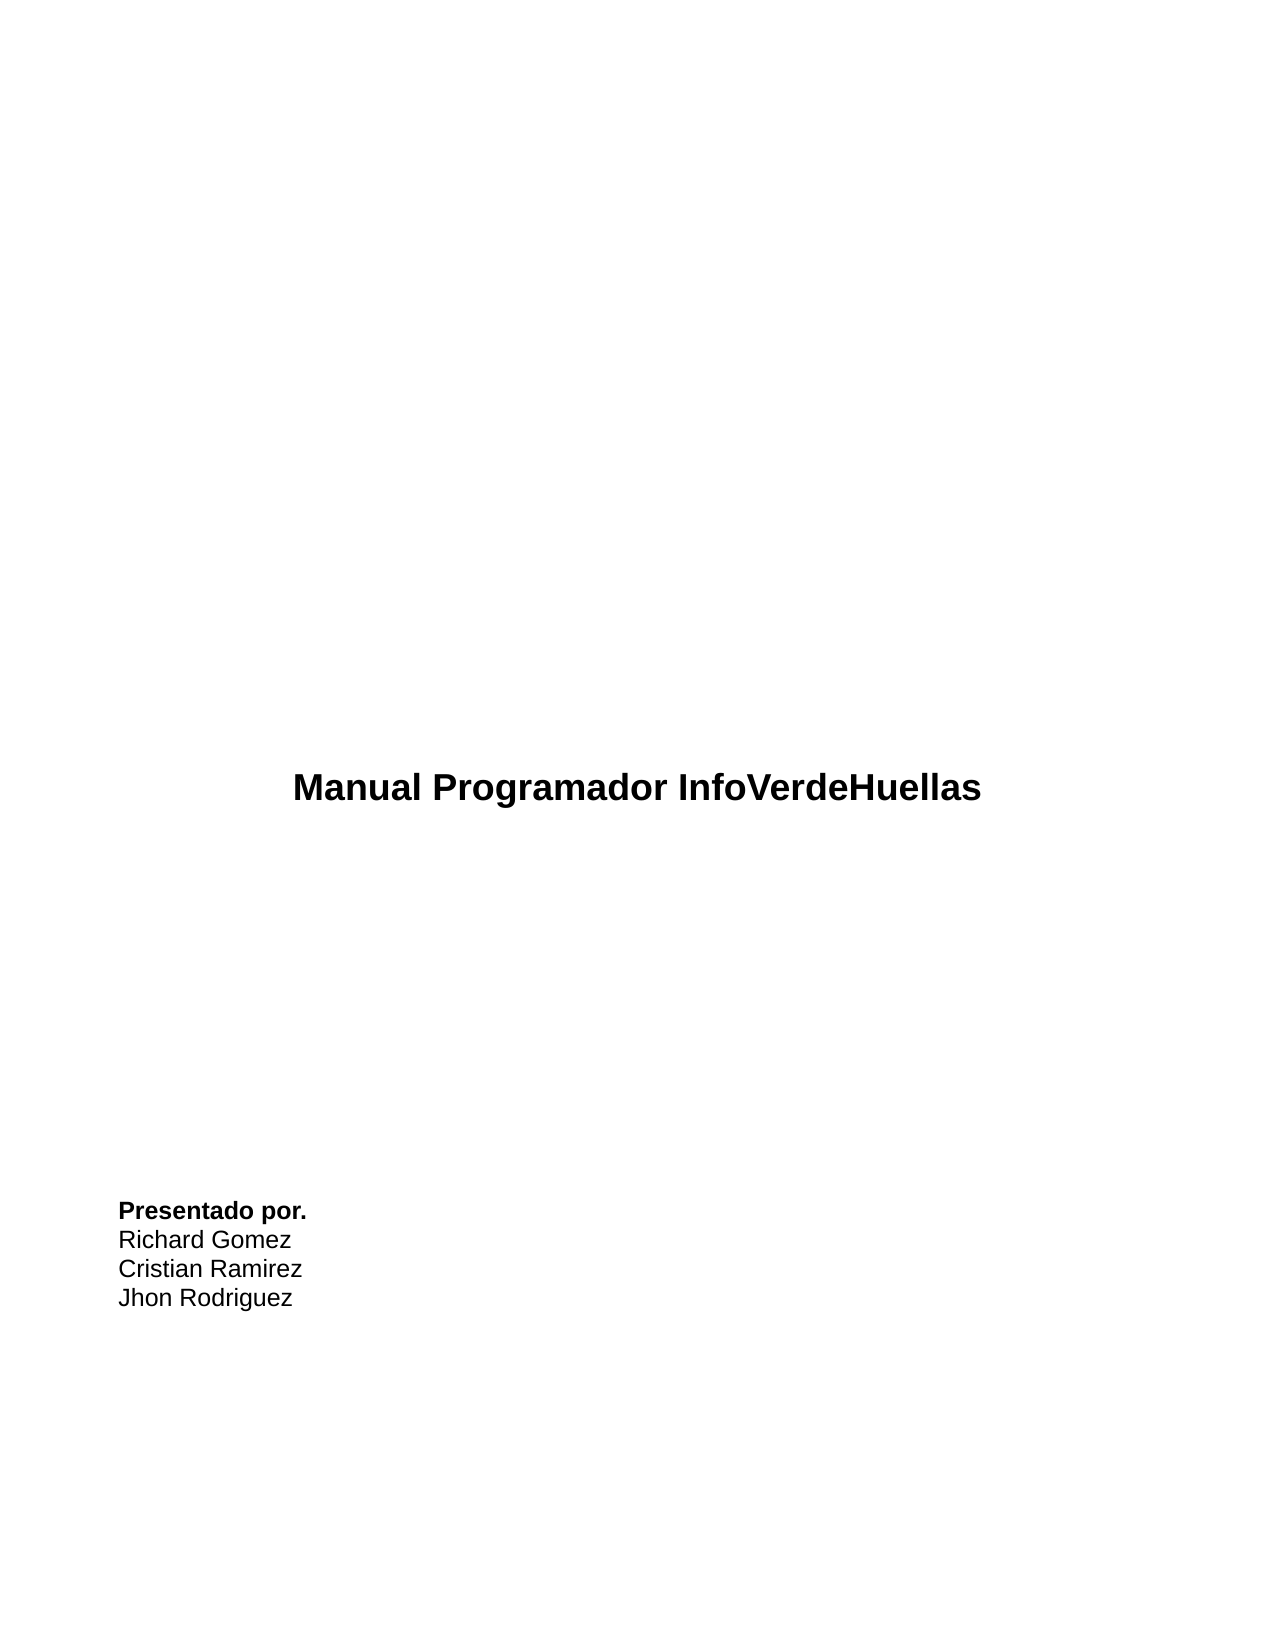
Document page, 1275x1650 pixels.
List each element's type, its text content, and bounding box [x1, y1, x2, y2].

text Jhon Rodriguez [118, 1282, 1157, 1311]
text Cristian Ramirez [118, 1254, 1157, 1282]
text Richard Gomez [118, 1225, 1157, 1254]
text Manual Programador InfoVerdeHuellas [118, 765, 1157, 808]
text Presentado por. [118, 1196, 1157, 1225]
